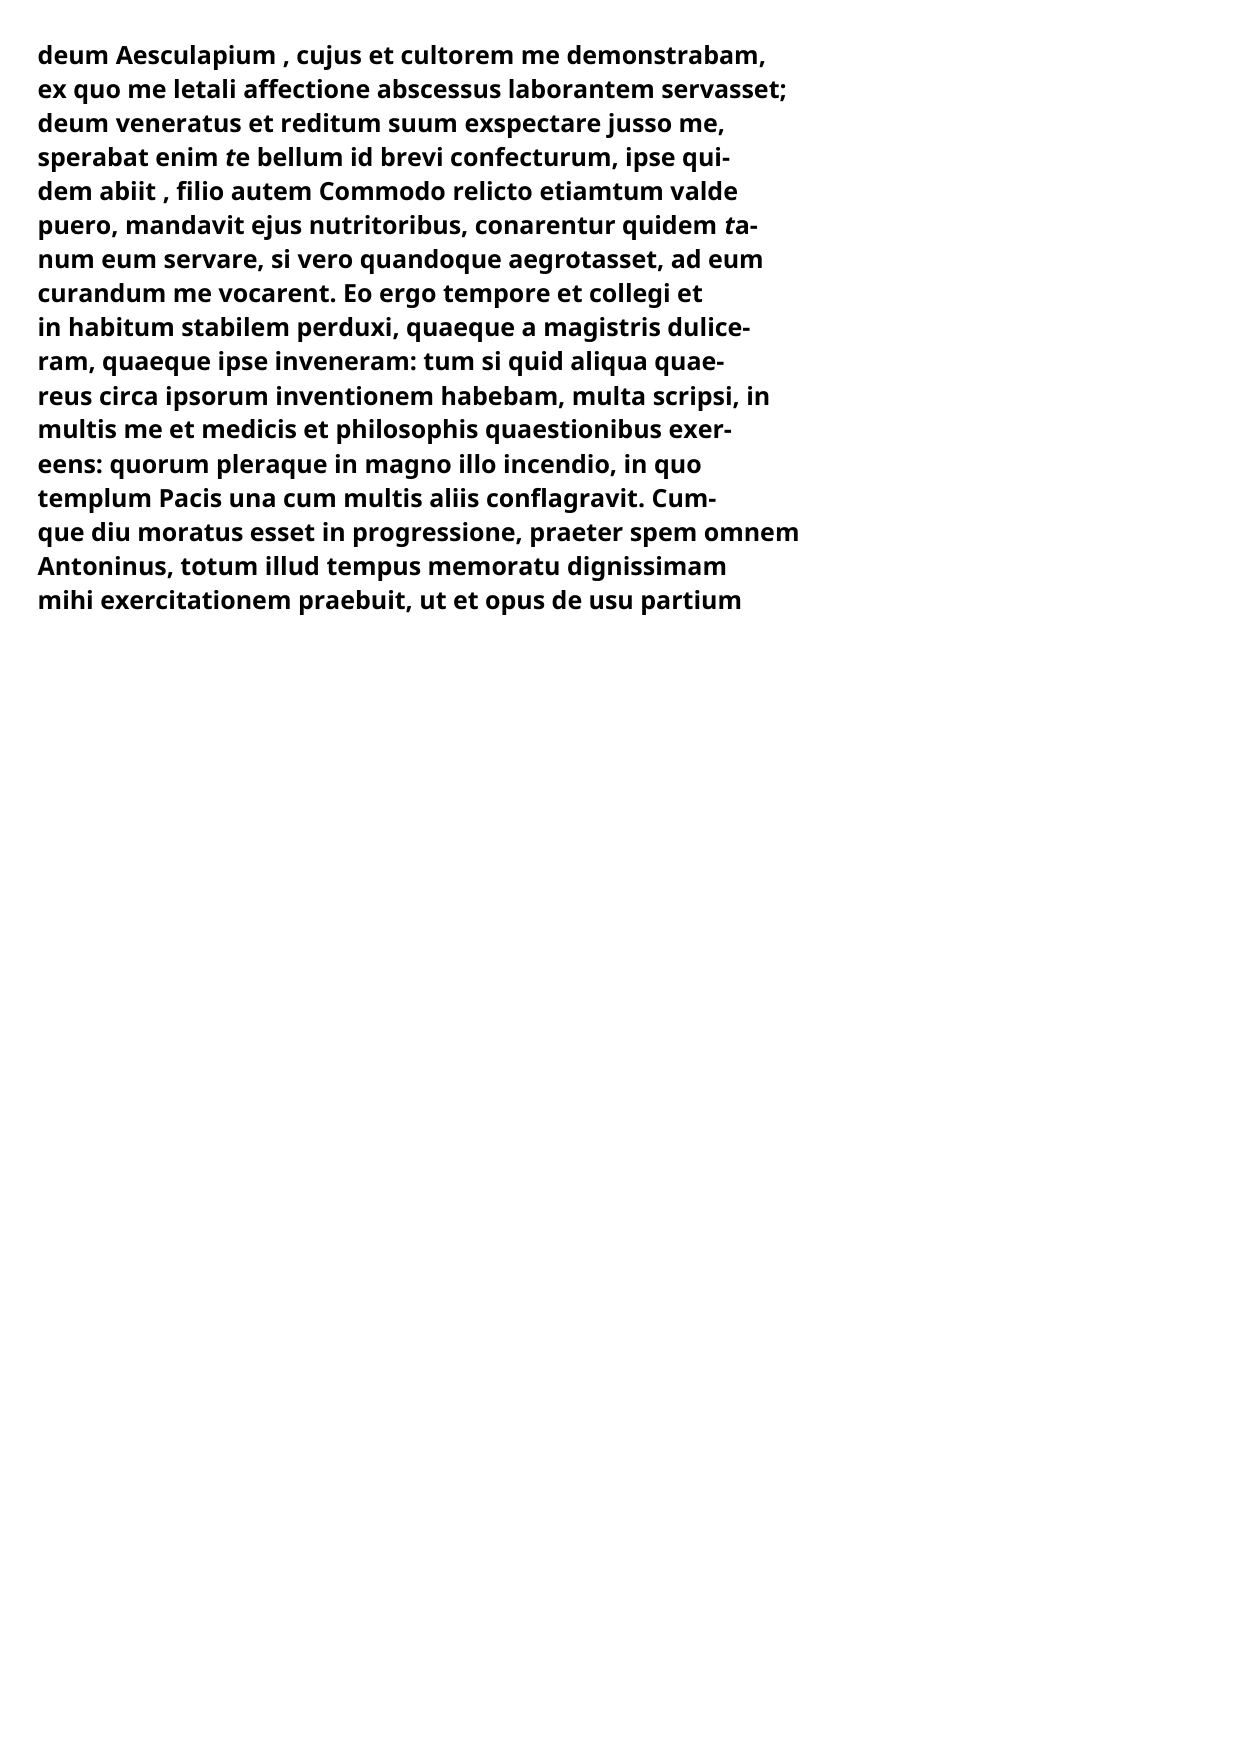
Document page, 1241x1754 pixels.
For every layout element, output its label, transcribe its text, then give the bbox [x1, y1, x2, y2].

text deum Aesculapium , cujus et cultorem me demonstrabam, ex quo me letali affectione abscessus laborantem servasset; deum veneratus et reditum suum exspectare jusso me, sperabat enim te bellum id brevi confecturum, ipse qui- dem abiit , filio autem Commodo relicto etiamtum valde puero, mandavit ejus nutritoribus, conarentur quidem ta- num eum servare, si vero quandoque aegrotasset, ad eum curandum me vocarent. Eo ergo tempore et collegi et in habitum stabilem perduxi, quaeque a magistris dulice- ram, quaeque ipse inveneram: tum si quid aliqua quae- reus circa ipsorum inventionem habebam, multa scripsi, in multis me et medicis et philosophis quaestionibus exer- eens: quorum pleraque in magno illo incendio, in quo templum Pacis una cum multis aliis conflagravit. Cum- que diu moratus esset in progressione, praeter spem omnem Antoninus, totum illud tempus memoratu dignissimam mihi exercitationem praebuit, ut et opus de usu partium [37, 37, 1203, 617]
